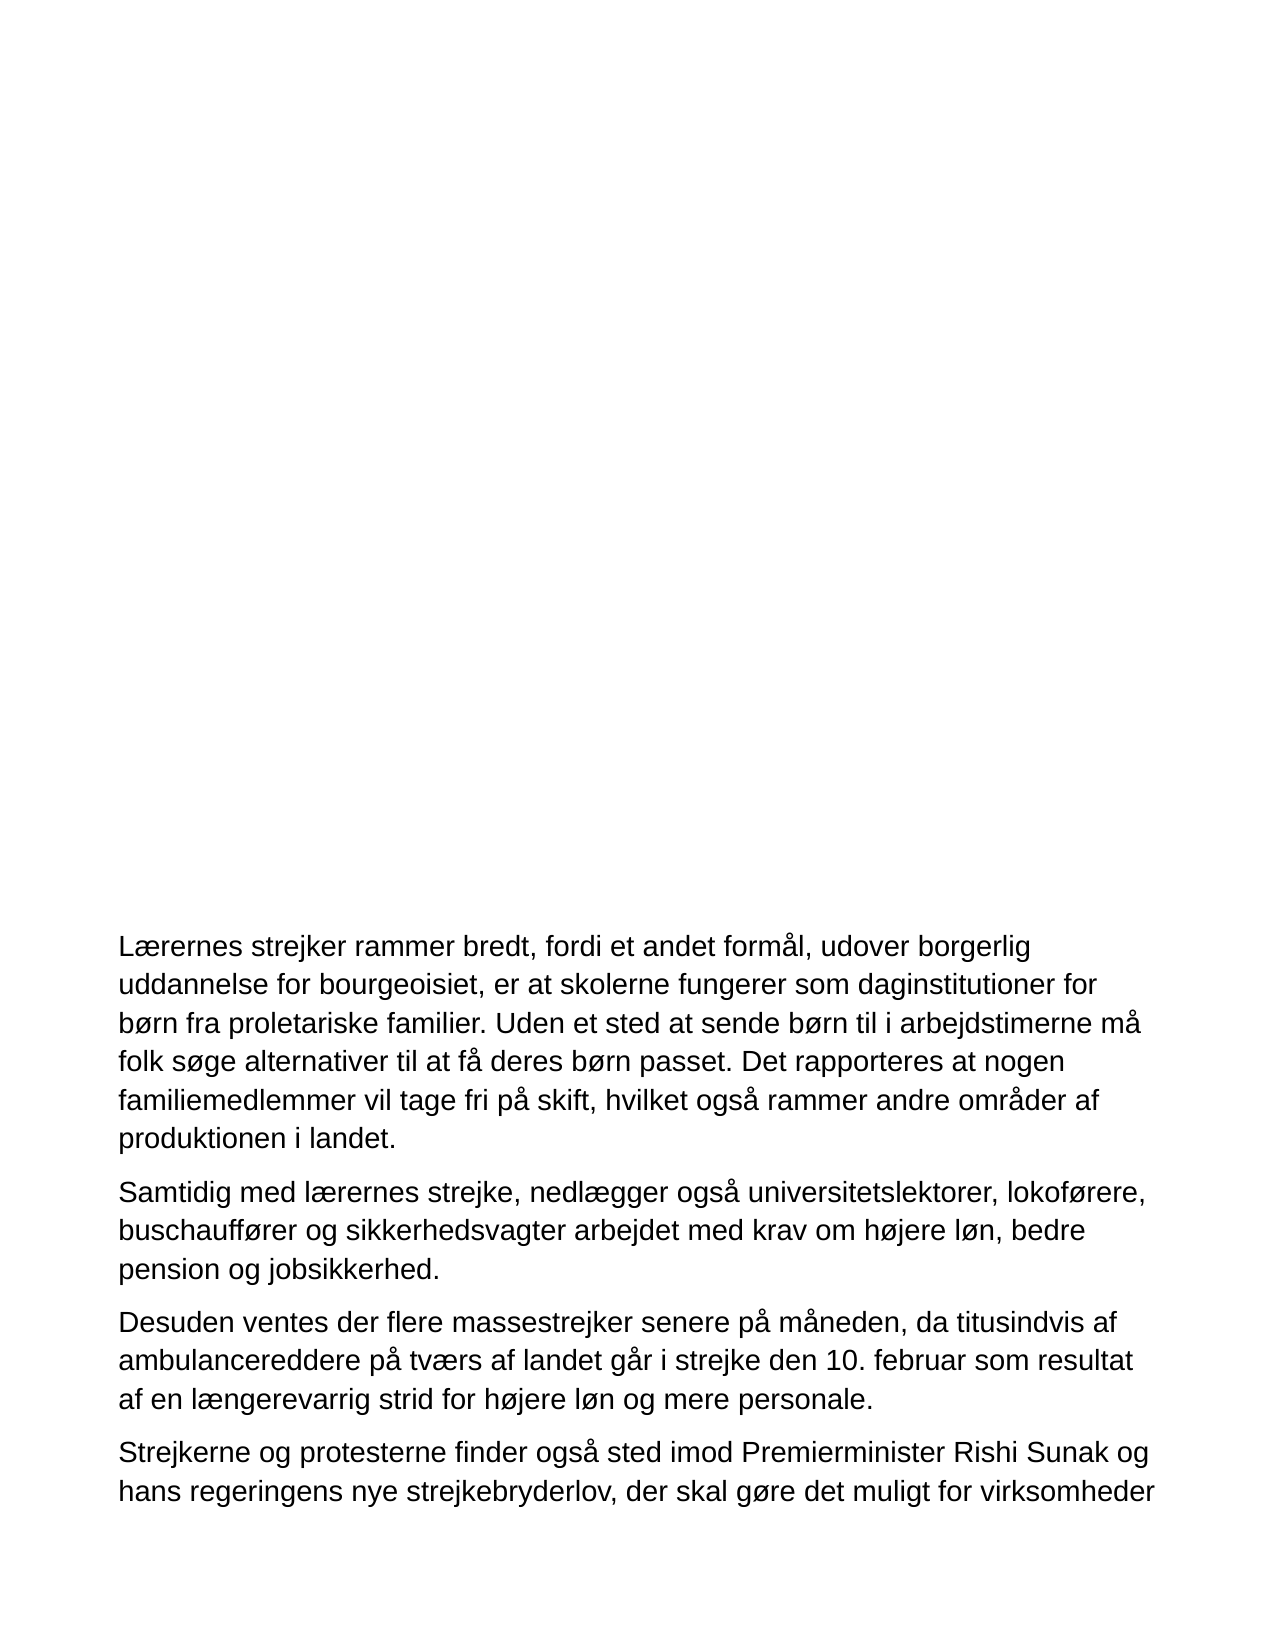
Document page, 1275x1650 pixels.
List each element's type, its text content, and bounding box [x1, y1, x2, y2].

text Samtidig med lærernes strejke, nedlægger også universitetslektorer, lokoførere, buschauffører og sikkerhedsvagter arbejdet med krav om højere løn, bedre pension og jobsikkerhed. [118, 1175, 1157, 1285]
text Desuden ventes der flere massestrejker senere på måneden, da titusindvis af ambulancereddere på tværs af landet går i strejke den 10. februar som resultat af en længerevarrig strid for højere løn og mere personale. [118, 1305, 1157, 1416]
text Strejkerne og protesterne finder også sted imod Premierminister Rishi Sunak og hans regeringens nye strejkebryderlov, der skal gøre det muligt for virksomheder [118, 1435, 1157, 1507]
text Lærernes strejker rammer bredt, fordi et andet formål, udover borgerlig uddannelse for bourgeoisiet, er at skolerne fungerer som daginstitutioner for børn fra proletariske familier. Uden et sted at sende børn til i arbejdstimerne må folk søge alternativer til at få deres børn passet. Det rapporteres at nogen familiemedlemmer vil tage fri på skift, hvilket også rammer andre områder af produktionen i landet. [118, 929, 1157, 1155]
